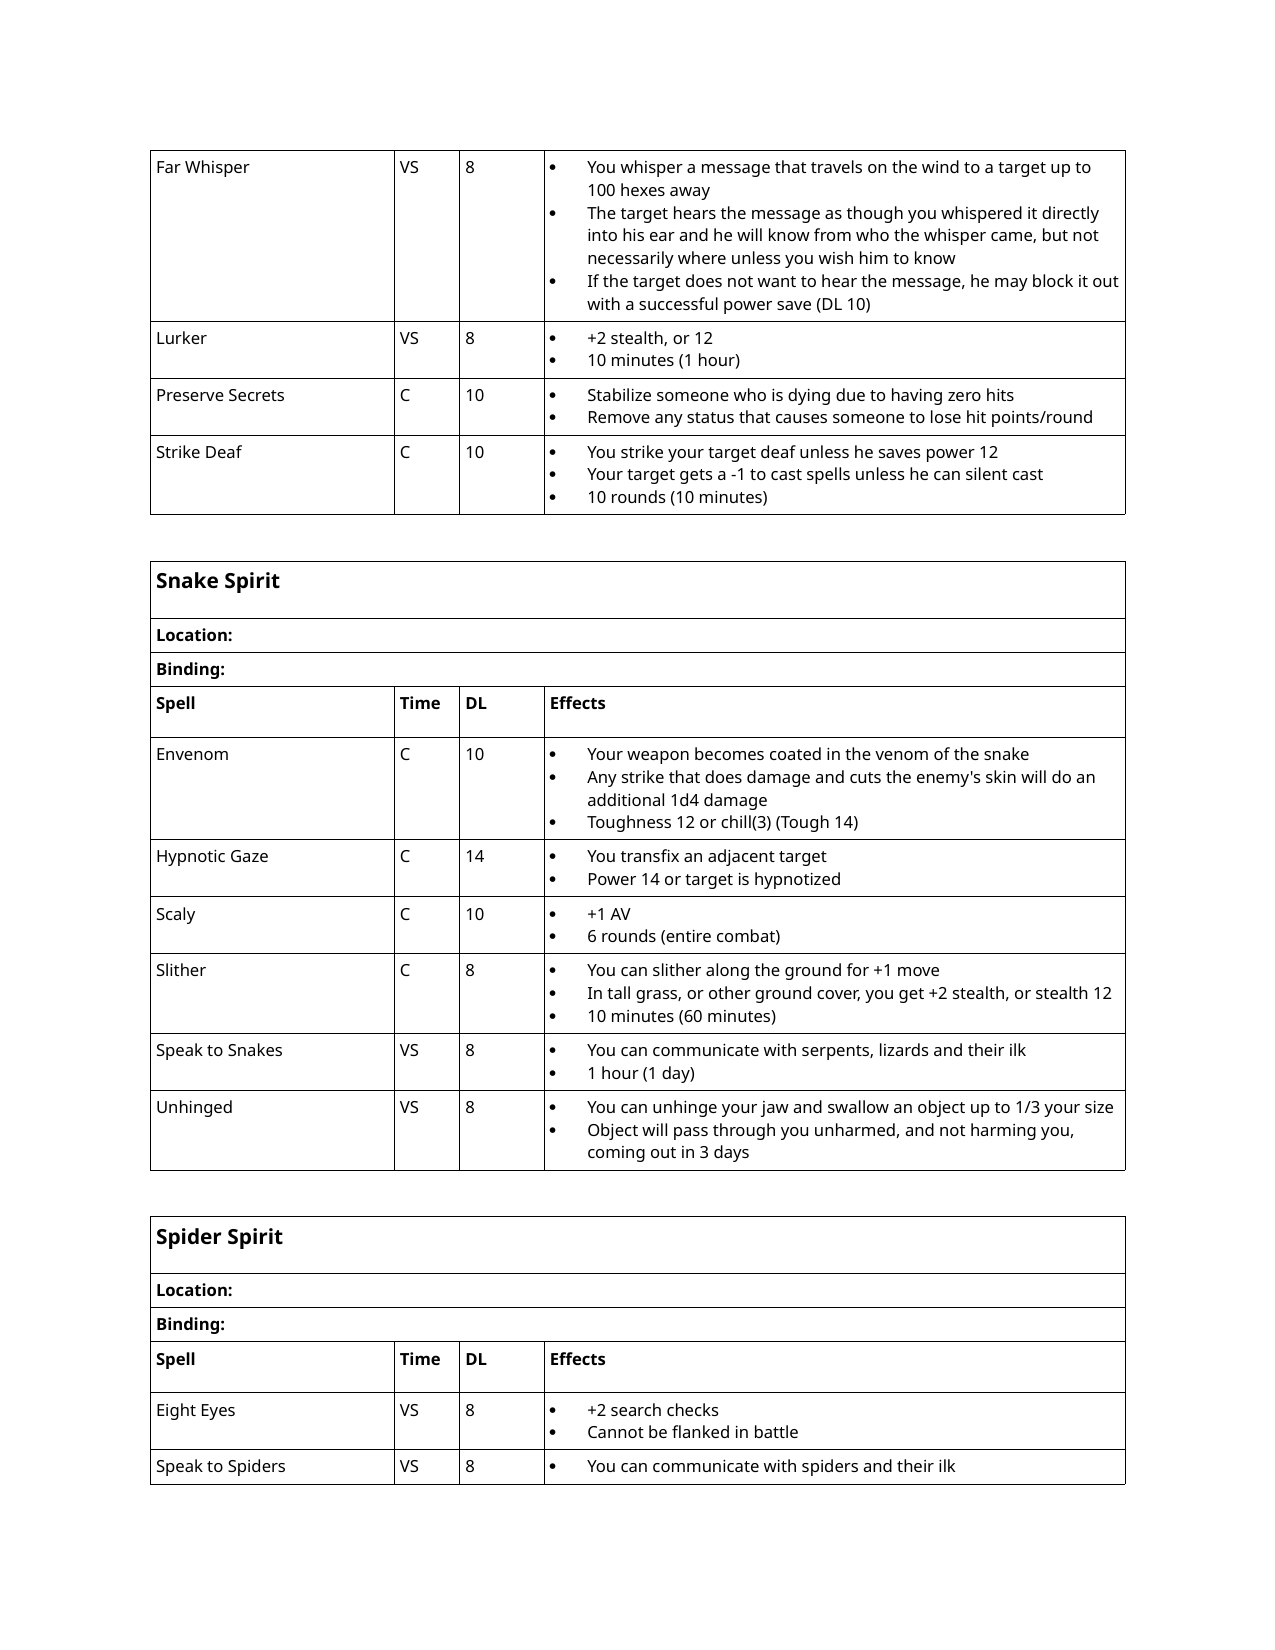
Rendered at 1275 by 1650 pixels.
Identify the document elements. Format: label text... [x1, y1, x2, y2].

table_cell Spell [151, 1342, 394, 1392]
table_cell +2 stealth, or 12 10 minutes (1 hour) [545, 322, 1125, 377]
table_cell 8 [460, 1393, 544, 1449]
table_header Snake Spirit [151, 562, 1125, 617]
table_cell 10 [460, 379, 544, 434]
table_cell 8 [460, 1091, 544, 1169]
table_cell You can slither along the ground for +1 move In tall grass, or other ground cover, you get +2 stealth, or stealth 12 10 minutes (60 minutes) [545, 954, 1125, 1033]
table_cell DL [460, 687, 544, 737]
table_cell 14 [460, 840, 544, 896]
table_cell C [395, 897, 459, 953]
table_cell Unhinged [151, 1091, 394, 1169]
table_cell C [395, 954, 459, 1033]
table_cell Effects [545, 687, 1125, 737]
table_header Spider Spirit [151, 1217, 1125, 1273]
table_cell +2 search checks Cannot be flanked in battle [545, 1393, 1125, 1449]
table_cell You strike your target deaf unless he saves power 12 Your target gets a -1 to cast spells unless he can silent cast 10 rounds (10 minutes) [545, 436, 1125, 514]
table_cell Effects [545, 1342, 1125, 1392]
table_cell Binding: [151, 1308, 1125, 1341]
table_cell Stabilize someone who is dying due to having zero hits Remove any status that causes someone to lose hit points/round [545, 379, 1125, 434]
table_cell 10 [460, 897, 544, 953]
table_cell Your weapon becomes coated in the venom of the snake Any strike that does damage and cuts the enemy's skin will do an additional 1d4 damage Toughness 12 or chill(3) (Tough 14) [545, 738, 1125, 839]
table_cell 8 [460, 954, 544, 1033]
table_cell Scaly [151, 897, 394, 953]
table_cell Location: [151, 1274, 1125, 1307]
table_cell Hypnotic Gaze [151, 840, 394, 896]
table_cell 10 [460, 738, 544, 839]
table_cell Slither [151, 954, 394, 1033]
table_cell Eight Eyes [151, 1393, 394, 1449]
table_cell 8 [460, 1034, 544, 1090]
table_cell VS [395, 151, 459, 321]
table_cell Preserve Secrets [151, 379, 394, 434]
table_cell Spell [151, 687, 394, 737]
table_cell Time [395, 1342, 459, 1392]
table_cell You can unhinge your jaw and swallow an object up to 1/3 your size Object will pass through you unharmed, and not harming you, coming out in 3 days [545, 1091, 1125, 1169]
table_cell Envenom [151, 738, 394, 839]
table_cell Speak to Spiders [151, 1450, 394, 1483]
table_cell VS [395, 1091, 459, 1169]
table_cell Lurker [151, 322, 394, 377]
table_cell VS [395, 322, 459, 377]
table_cell VS [395, 1450, 459, 1483]
table_cell You can communicate with spiders and their ilk 1 hour (1 day) [545, 1450, 1125, 1483]
table_cell Location: [151, 619, 1125, 652]
table_cell C [395, 379, 459, 434]
table_cell Speak to Snakes [151, 1034, 394, 1090]
table_cell +1 AV 6 rounds (entire combat) [545, 897, 1125, 953]
table_cell C [395, 738, 459, 839]
table_cell 10 [460, 436, 544, 514]
table_cell You transfix an adjacent target Power 14 or target is hypnotized [545, 840, 1125, 896]
table_cell You whisper a message that travels on the wind to a target up to 100 hexes away The target hears the message as though you whispered it directly into his ear and he will know from who the whisper came, but not necessarily where unless you wish him to know If the target does not want to hear the message, he may block it out with a successful power save (DL 10) [545, 151, 1125, 321]
table_cell C [395, 840, 459, 896]
table_cell Strike Deaf [151, 436, 394, 514]
table_cell DL [460, 1342, 544, 1392]
table_cell Far Whisper [151, 151, 394, 321]
table_cell Binding: [151, 653, 1125, 686]
table_cell VS [395, 1393, 459, 1449]
table_cell You can communicate with serpents, lizards and their ilk 1 hour (1 day) [545, 1034, 1125, 1090]
table_cell 8 [460, 151, 544, 321]
table_cell 8 [460, 322, 544, 377]
table_cell Time [395, 687, 459, 737]
table_cell VS [395, 1034, 459, 1090]
table_cell C [395, 436, 459, 514]
table_cell 8 [460, 1450, 544, 1483]
